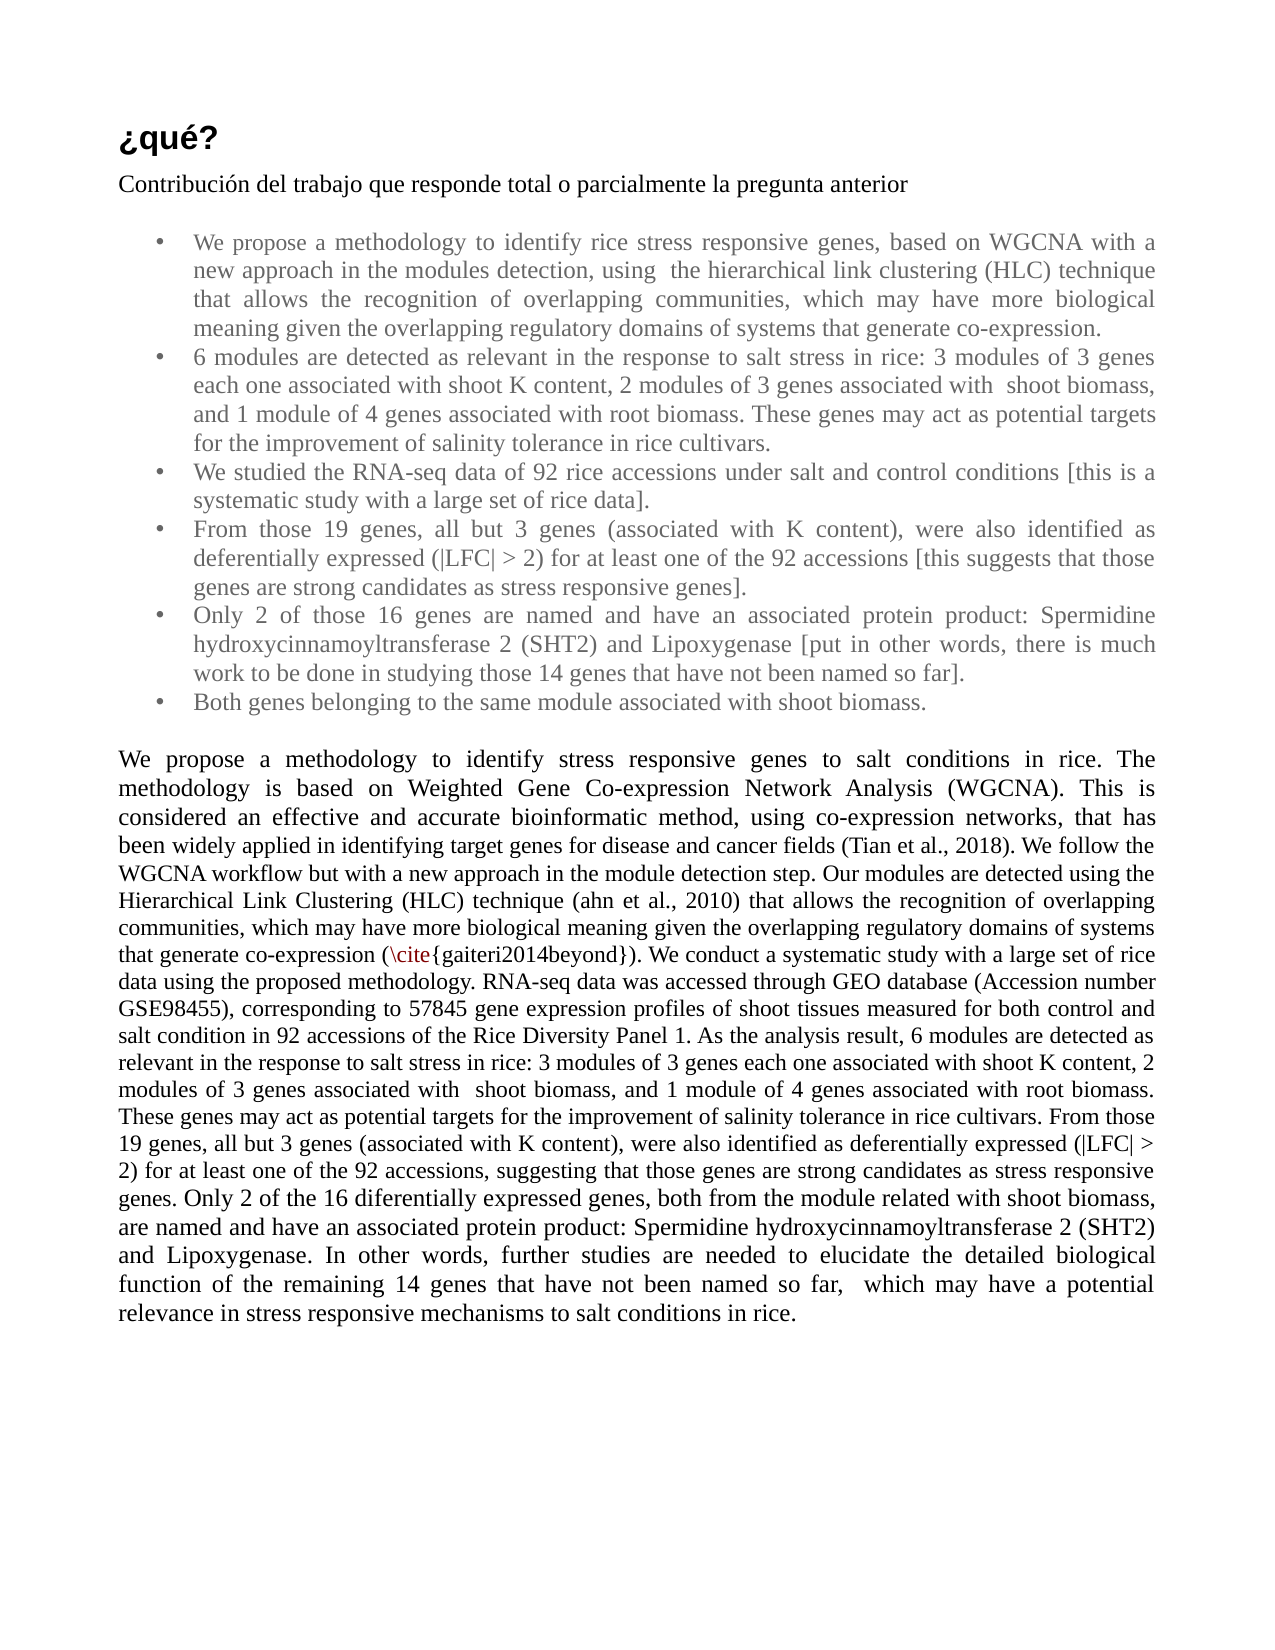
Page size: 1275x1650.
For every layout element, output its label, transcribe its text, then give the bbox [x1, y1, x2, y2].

list 6 modules are detected as relevant in the response to salt stress in rice: 3 modules of 3 genes each one associated with shoot K content, 2 modules of 3 genes associated with shoot biomass, and 1 module of 4 genes associated with root biomass. These genes may act as potential targets for the improvement of salinity tolerance in rice cultivars. [156, 342, 1157, 457]
list Both genes belonging to the same module associated with shoot biomass. [156, 687, 1157, 716]
text We propose a methodology to identify stress responsive genes to salt conditions in rice. The methodology is based on Weighted Gene Co-expression Network Analysis (WGCNA). This is considered an effective and accurate bioinformatic method, using co-expression networks, that has been widely applied in identifying target genes for disease and cancer fields (Tian et al., 2018). We follow the WGCNA workflow but with a new approach in the module detection step. Our modules are detected using the Hierarchical Link Clustering (HLC) technique (ahn et al., 2010) that allows the recognition of overlapping communities, which may have more biological meaning given the overlapping regulatory domains of systems that generate co-expression (\cite{gaiteri2014beyond}). We conduct a systematic study with a large set of rice data using the proposed methodology. RNA-seq data was accessed through GEO database (Accession number GSE98455), corresponding to 57845 gene expression profiles of shoot tissues measured for both control and salt condition in 92 accessions of the Rice Diversity Panel 1. As the analysis result, 6 modules are detected as relevant in the response to salt stress in rice: 3 modules of 3 genes each one associated with shoot K content, 2 modules of 3 genes associated with shoot biomass, and 1 module of 4 genes associated with root biomass. These genes may act as potential targets for the improvement of salinity tolerance in rice cultivars. From those 19 genes, all but 3 genes (associated with K content), were also identified as deferentially expressed (|LFC| > 2) for at least one of the 92 accessions, suggesting that those genes are strong candidates as stress responsive genes. Only 2 of the 16 diferentially expressed genes, both from the module related with shoot biomass, are named and have an associated protein product: Spermidine hydroxycinnamoyltransferase 2 (SHT2) and Lipoxygenase. In other words, further studies are needed to elucidate the detailed biological function of the remaining 14 genes that have not been named so far, which may have a potential relevance in stress responsive mechanisms to salt conditions in rice. [118, 744, 1157, 1327]
text Contribución del trabajo que responde total o parcialmente la pregunta anterior [118, 169, 1157, 198]
list We propose a methodology to identify rice stress responsive genes, based on WGCNA with a new approach in the modules detection, using the hierarchical link clustering (HLC) technique that allows the recognition of overlapping communities, which may have more biological meaning given the overlapping regulatory domains of systems that generate co-expression. [156, 227, 1157, 342]
list We studied the RNA-seq data of 92 rice accessions under salt and control conditions [this is a systematic study with a large set of rice data]. [156, 457, 1157, 514]
subtitle ¿qué? [118, 118, 1157, 157]
list Only 2 of those 16 genes are named and have an associated protein product: Spermidine hydroxycinnamoyltransferase 2 (SHT2) and Lipoxygenase [put in other words, there is much work to be done in studying those 14 genes that have not been named so far]. [156, 601, 1157, 687]
list From those 19 genes, all but 3 genes (associated with K content), were also identified as deferentially expressed (|LFC| > 2) for at least one of the 92 accessions [this suggests that those genes are strong candidates as stress responsive genes]. [156, 514, 1157, 601]
